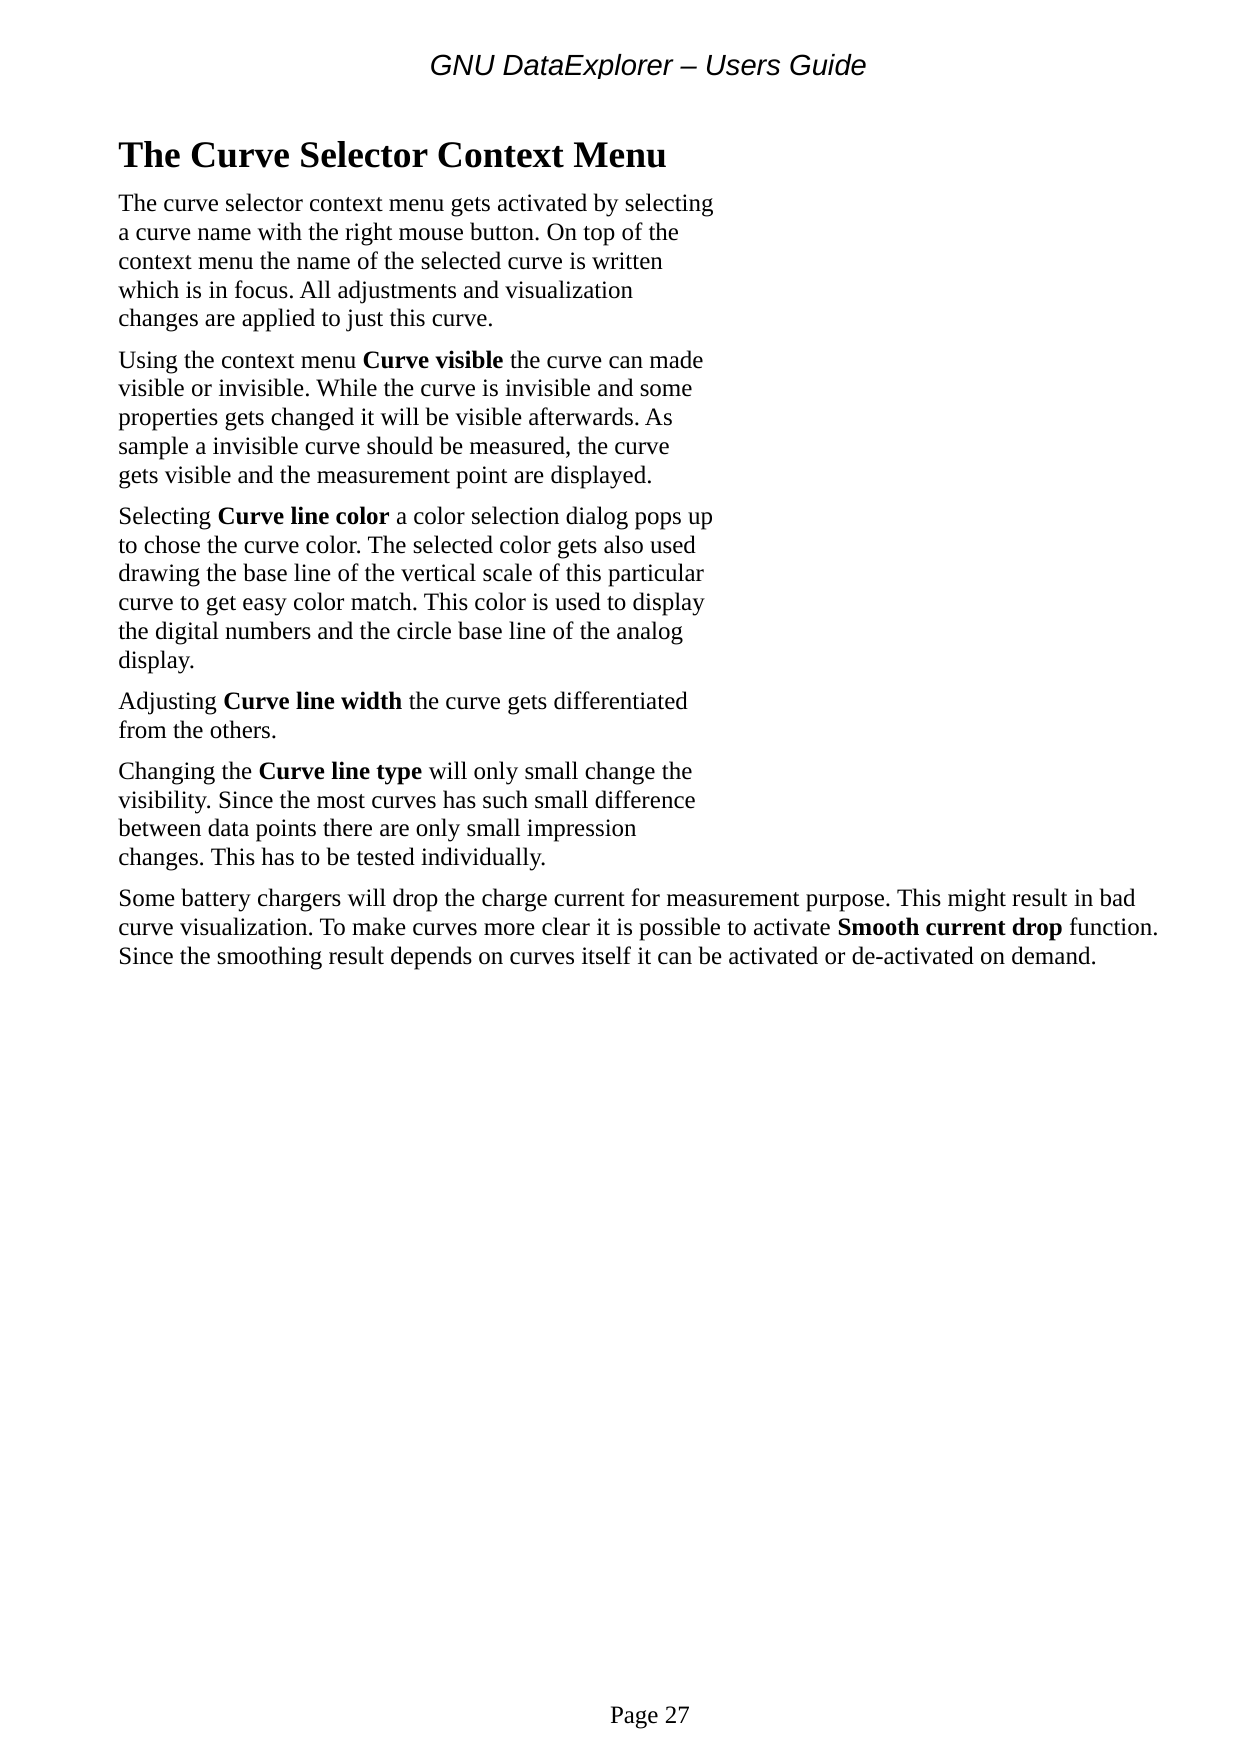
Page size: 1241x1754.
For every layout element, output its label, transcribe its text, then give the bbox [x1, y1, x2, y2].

text Some battery chargers will drop the charge current for measurement purpose. This might result in bad curve visualization. To make curves more clear it is possible to activate Smooth current drop function. Since the smoothing result depends on curves itself it can be activated or de-activated on demand. [118, 883, 1181, 970]
subtitle The Curve Selector Context Menu [118, 133, 1181, 176]
text The curve selector context menu gets activated by selecting a curve name with the right mouse button. On top of the context menu the name of the selected curve is written which is in focus. All adjustments and visualization changes are applied to just this curve. [118, 188, 1181, 332]
text Selecting Curve line color a color selection dialog pops up to chose the curve color. The selected color gets also used drawing the base line of the vertical scale of this particular curve to get easy color match. This color is used to display the digital numbers and the circle base line of the analog display. [118, 501, 1181, 673]
text Using the context menu Curve visible the curve can made visible or invisible. While the curve is invisible and some properties gets changed it will be visible afterwards. As sample a invisible curve should be measured, the curve gets visible and the measurement point are displayed. [118, 345, 1181, 488]
text Changing the Curve line type will only small change the visibility. Since the most curves has such small difference between data points there are only small impression changes. This has to be tested individually. [118, 756, 1181, 871]
text Adjusting Curve line width the curve gets differentiated from the others. [118, 686, 1181, 743]
